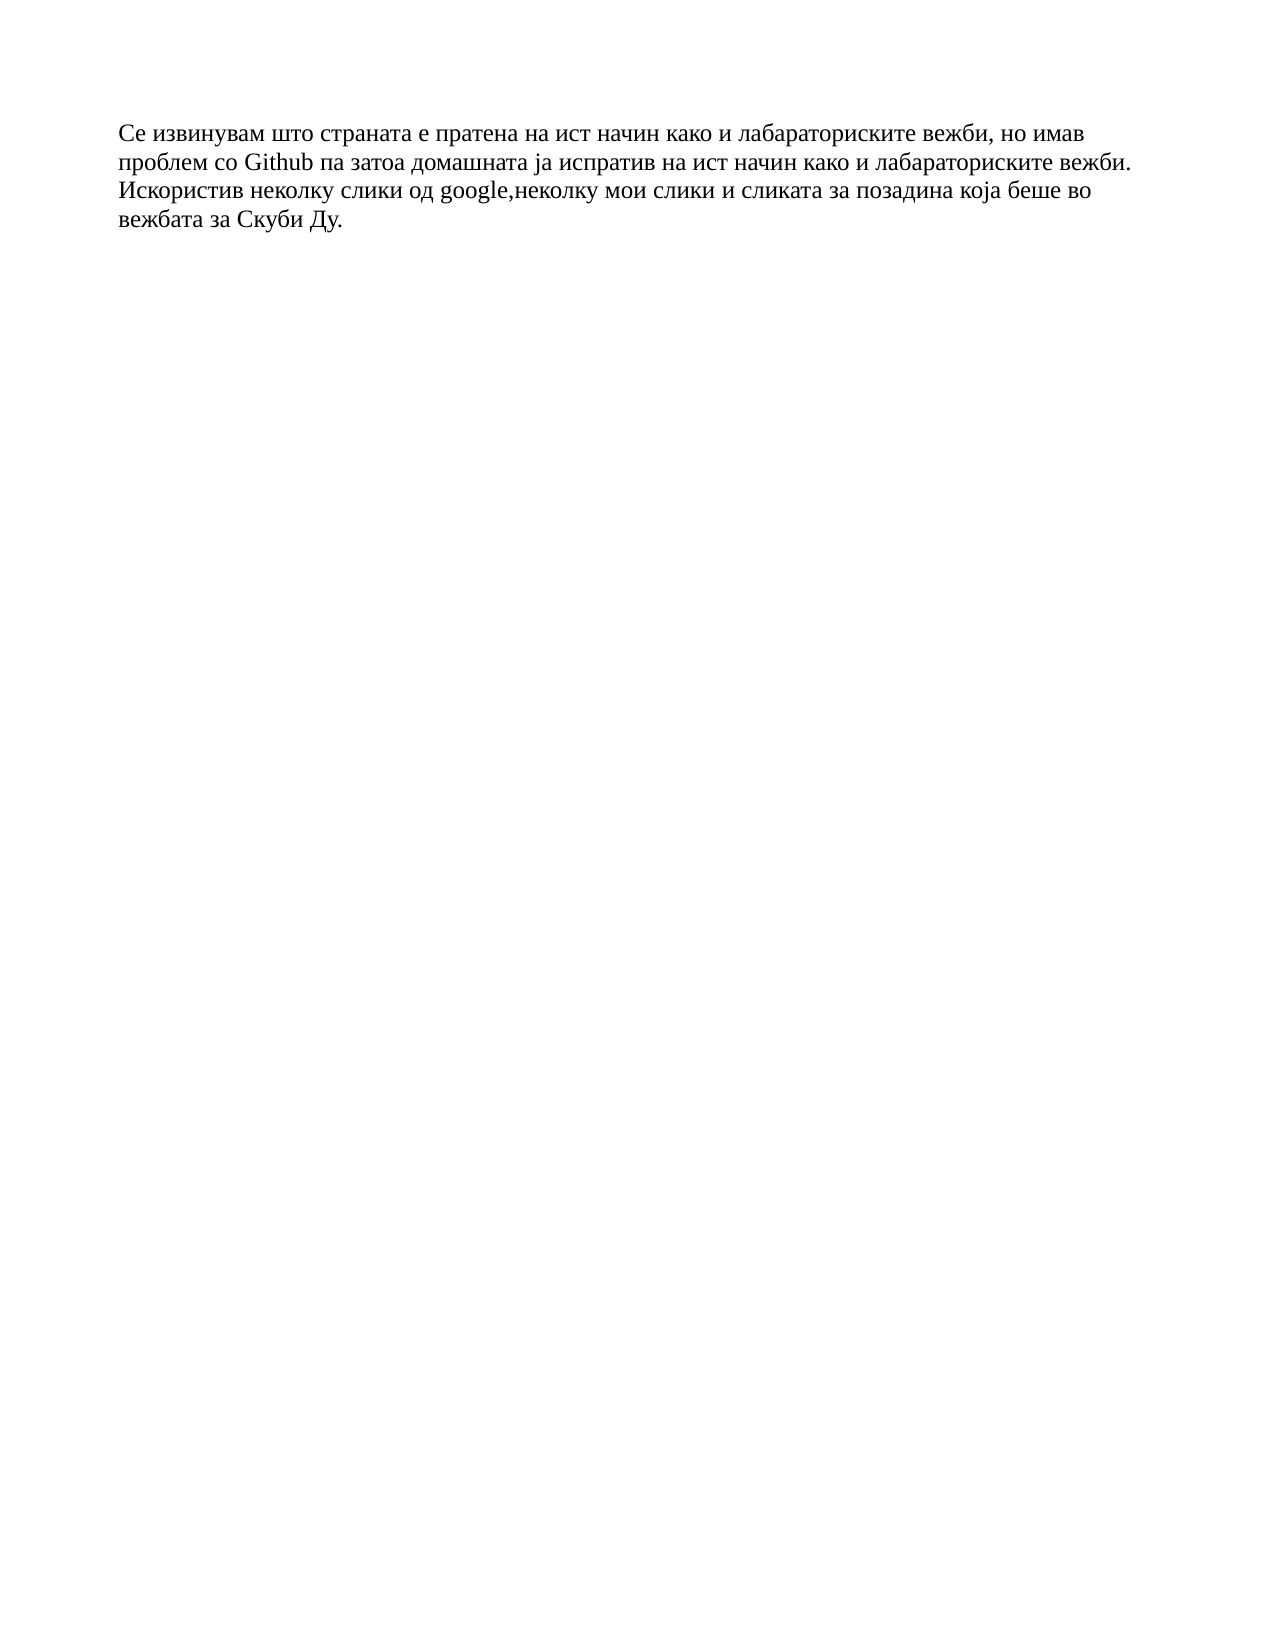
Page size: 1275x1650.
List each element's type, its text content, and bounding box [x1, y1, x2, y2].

text Се извинувам што страната е пратена на ист начин како и лабараториските вежби, но имав проблем со Github па затоа домашната ја испратив на ист начин како и лабараториските вежби. Искористив неколку слики од google,неколку мои слики и сликата за позадина која беше во вежбата за Скуби Ду. [118, 118, 1157, 233]
